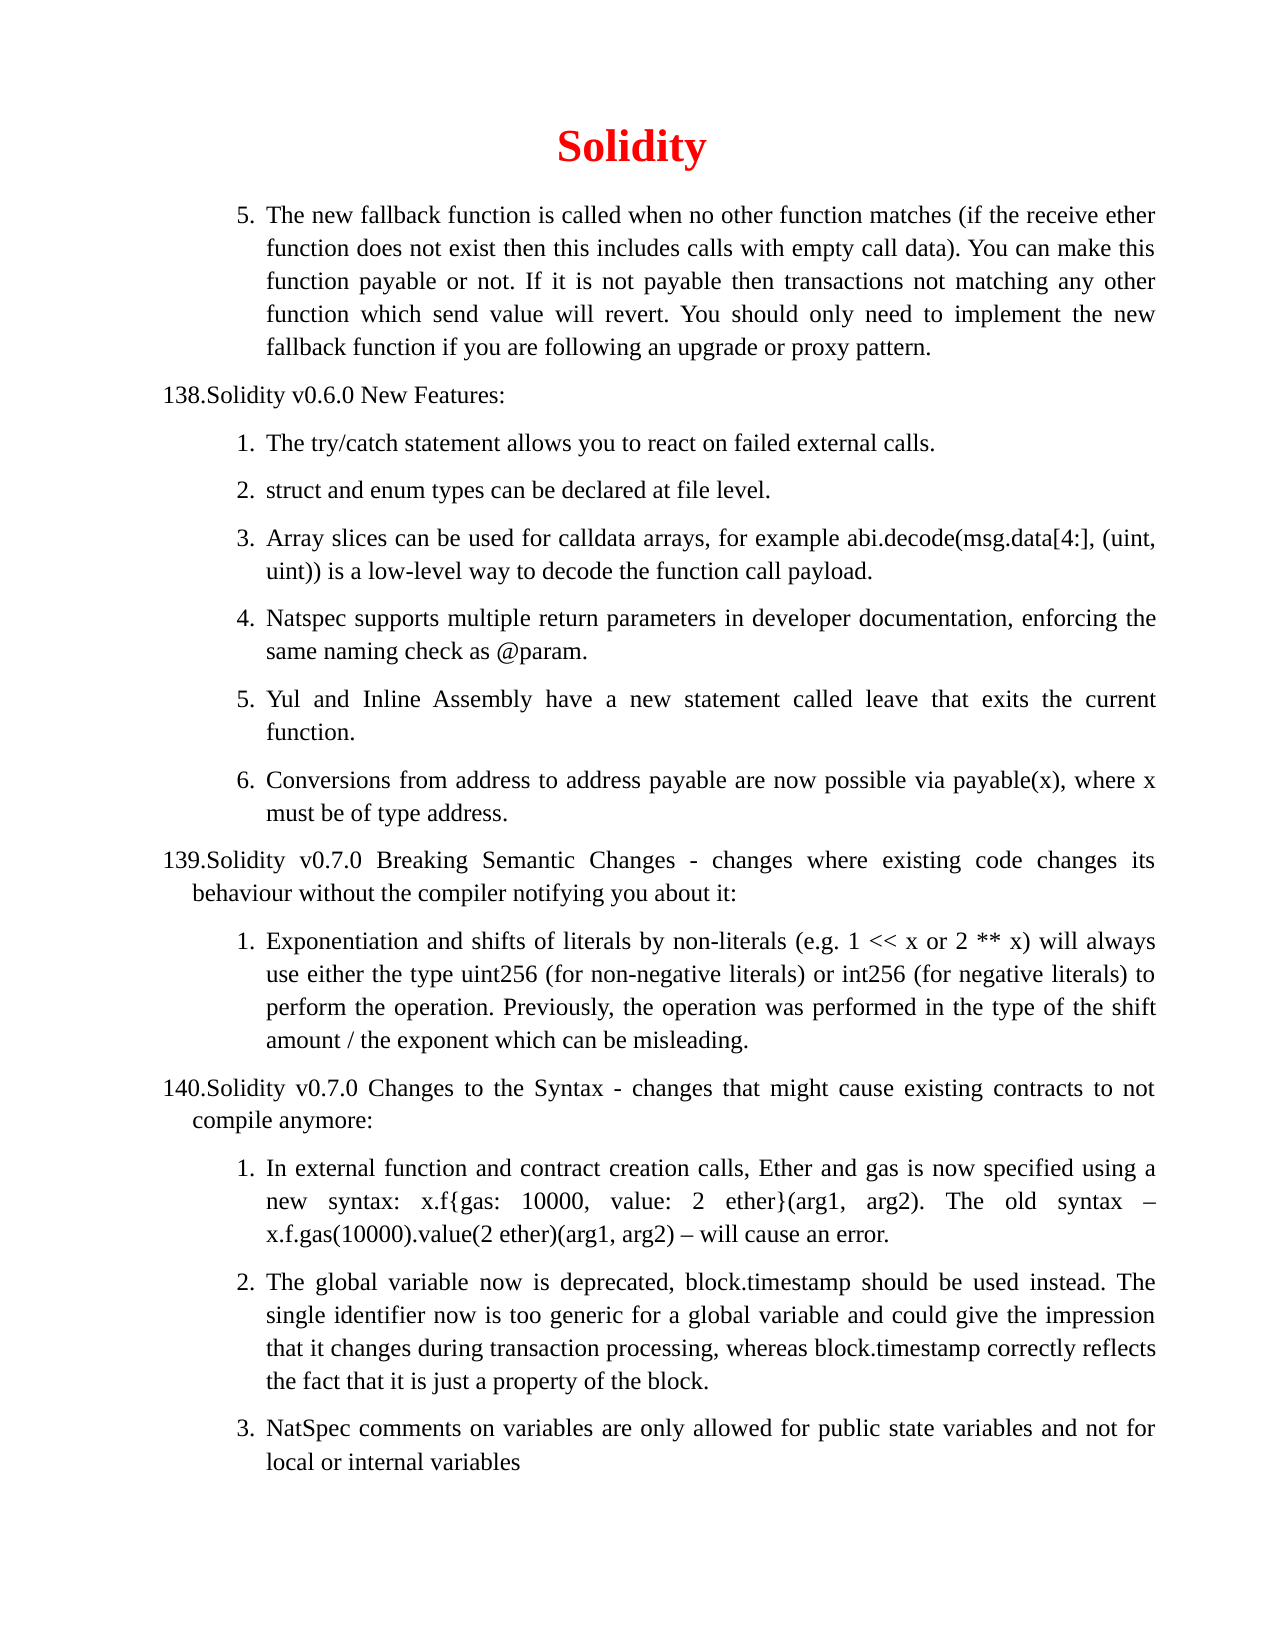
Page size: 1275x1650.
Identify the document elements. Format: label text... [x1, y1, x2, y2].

list Array slices can be used for calldata arrays, for example abi.decode(msg.data[4:], (uint, uint)) is a low-level way to decode the function call payload. [236, 523, 1157, 584]
list Solidity v0.7.0 Changes to the Syntax - changes that might cause existing contracts to not compile anymore: [162, 1073, 1157, 1134]
list The global variable now is deprecated, block.timestamp should be used instead. The single identifier now is too generic for a global variable and could give the impression that it changes during transaction processing, whereas block.timestamp correctly reflects the fact that it is just a property of the block. [236, 1267, 1157, 1395]
list Natspec supports multiple return parameters in developer documentation, enforcing the same naming check as @param. [236, 603, 1157, 665]
list struct and enum types can be declared at file level. [236, 475, 1157, 504]
list Conversions from address to address payable are now possible via payable(x), where x must be of type address. [236, 765, 1157, 826]
list The new fallback function is called when no other function matches (if the receive ether function does not exist then this includes calls with empty call data). You can make this function payable or not. If it is not payable then transactions not matching any other function which send value will revert. You should only need to implement the new fallback function if you are following an upgrade or proxy pattern. [236, 200, 1157, 361]
list NatSpec comments on variables are only allowed for public state variables and not for local or internal variables [236, 1413, 1157, 1475]
list In external function and contract creation calls, Ether and gas is now specified using a new syntax: x.f{gas: 10000, value: 2 ether}(arg1, arg2). The old syntax – x.f.gas(10000).value(2 ether)(arg1, arg2) – will cause an error. [236, 1153, 1157, 1248]
list Exponentiation and shifts of literals by non-literals (e.g. 1 << x or 2 ** x) will always use either the type uint256 (for non-negative literals) or int256 (for negative literals) to perform the operation. Previously, the operation was performed in the type of the shift amount / the exponent which can be misleading. [236, 926, 1157, 1054]
list Solidity v0.7.0 Breaking Semantic Changes - changes where existing code changes its behaviour without the compiler notifying you about it: [162, 845, 1157, 907]
list Yul and Inline Assembly have a new statement called leave that exits the current function. [236, 684, 1157, 746]
list The try/catch statement allows you to react on failed external calls. [236, 428, 1157, 456]
list Solidity v0.6.0 New Features: [162, 380, 1157, 409]
